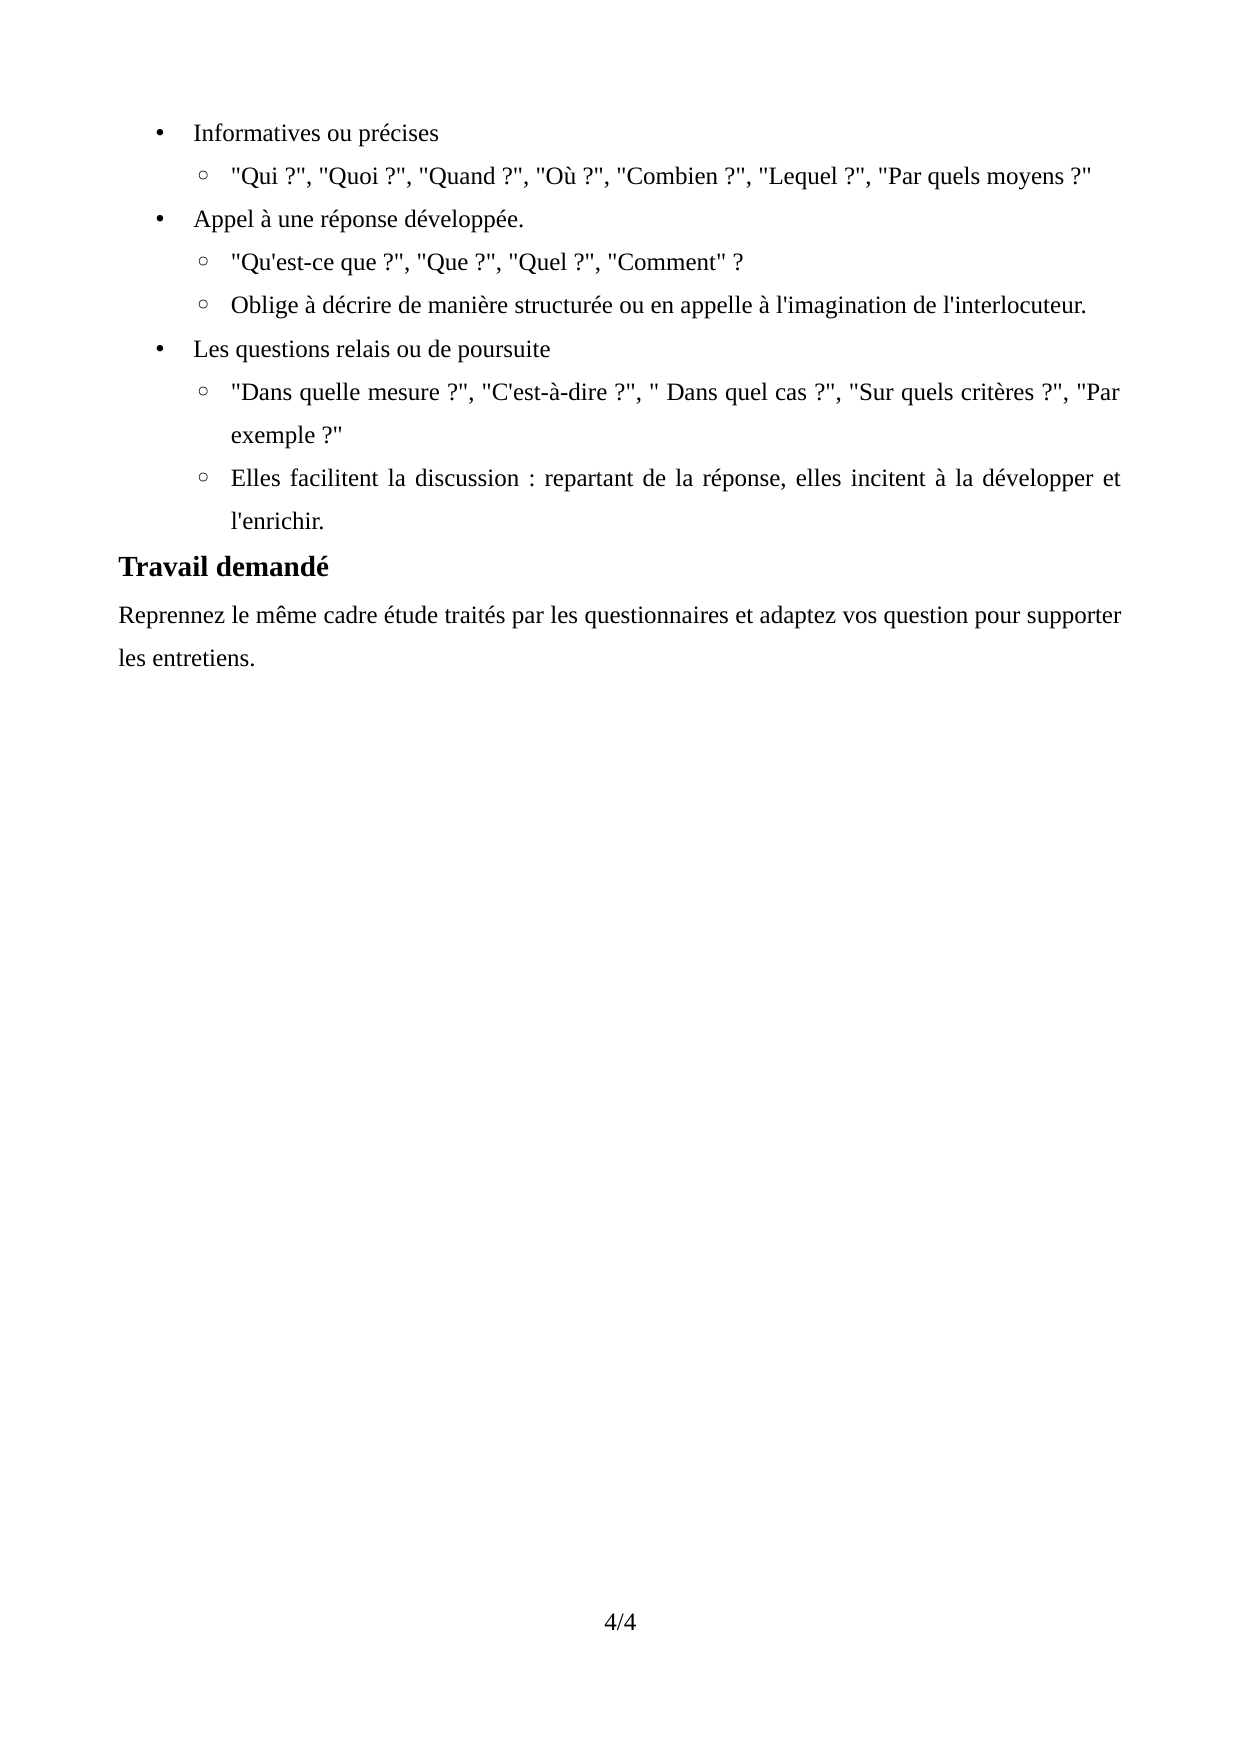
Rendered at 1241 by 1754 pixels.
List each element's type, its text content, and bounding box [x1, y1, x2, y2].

list "Qui ?", "Quoi ?", "Quand ?", "Où ?", "Combien ?", "Lequel ?", "Par quels moyens ?" [193, 161, 1122, 190]
list "Qu'est-ce que ?", "Que ?", "Quel ?", "Comment" ? [193, 247, 1122, 276]
text Travail demandé [118, 549, 1122, 583]
list Informatives ou précises [156, 118, 1122, 147]
list Elles facilitent la discussion : repartant de la réponse, elles incitent à la développer et l'enrichir. [193, 463, 1122, 535]
list Appel à une réponse développée. [156, 204, 1122, 233]
list "Dans quelle mesure ?", "C'est-à-dire ?", " Dans quel cas ?", "Sur quels critères ?", "Par exemple ?" [193, 377, 1122, 449]
text Reprennez le même cadre étude traités par les questionnaires et adaptez vos question pour supporter les entretiens. [118, 600, 1122, 672]
list Les questions relais ou de poursuite [156, 334, 1122, 362]
list Oblige à décrire de manière structurée ou en appelle à l'imagination de l'interlocuteur. [193, 291, 1122, 319]
